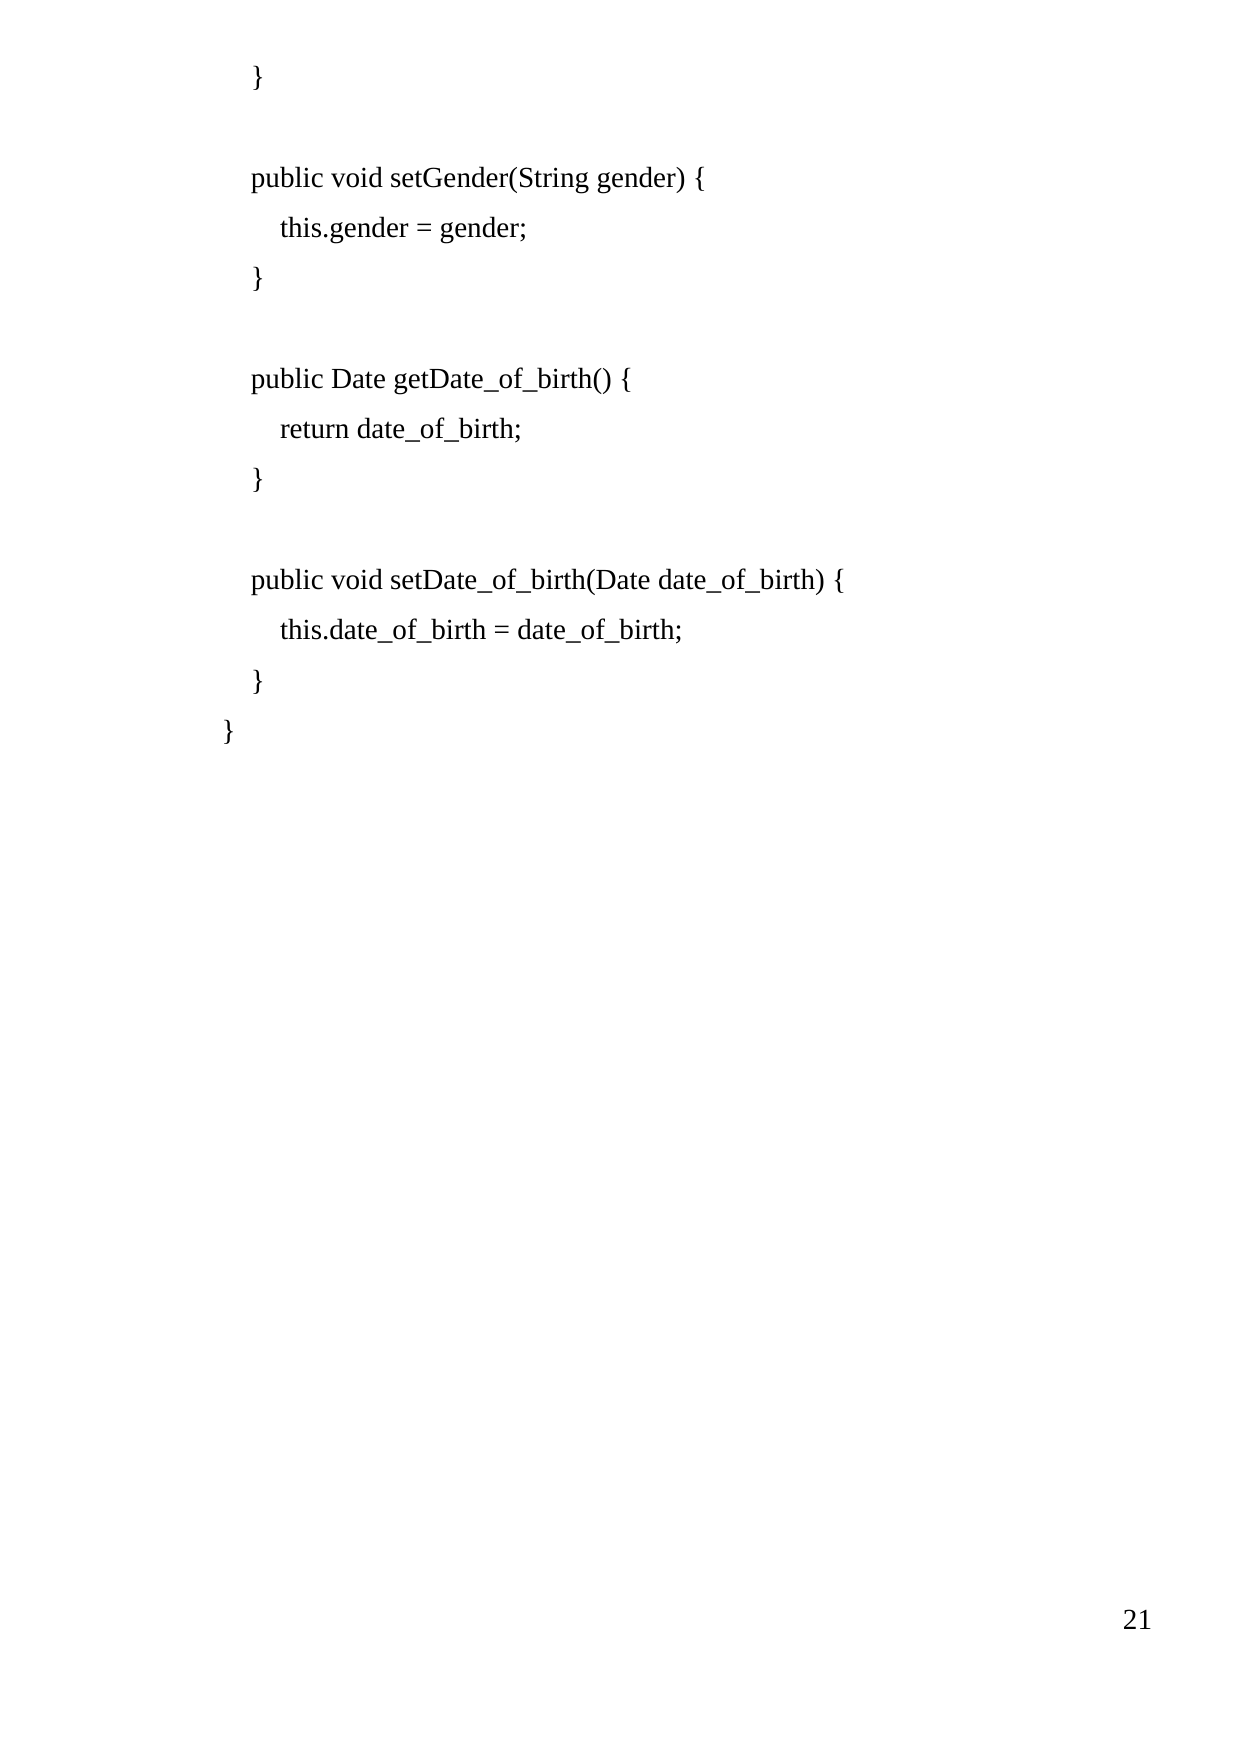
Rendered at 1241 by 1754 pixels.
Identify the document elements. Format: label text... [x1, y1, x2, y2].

text public void setGender(String gender) { [148, 160, 1152, 193]
text this.gender = gender; [148, 210, 1152, 243]
text public Date getDate_of_birth() { [148, 361, 1152, 394]
text } [148, 663, 1152, 696]
text this.date_of_birth = date_of_birth; [148, 612, 1152, 646]
text } [148, 713, 1152, 747]
text } [148, 260, 1152, 294]
text } [148, 59, 1152, 93]
text } [148, 462, 1152, 495]
text return date_of_birth; [148, 411, 1152, 445]
text public void setDate_of_birth(Date date_of_birth) { [148, 562, 1152, 596]
